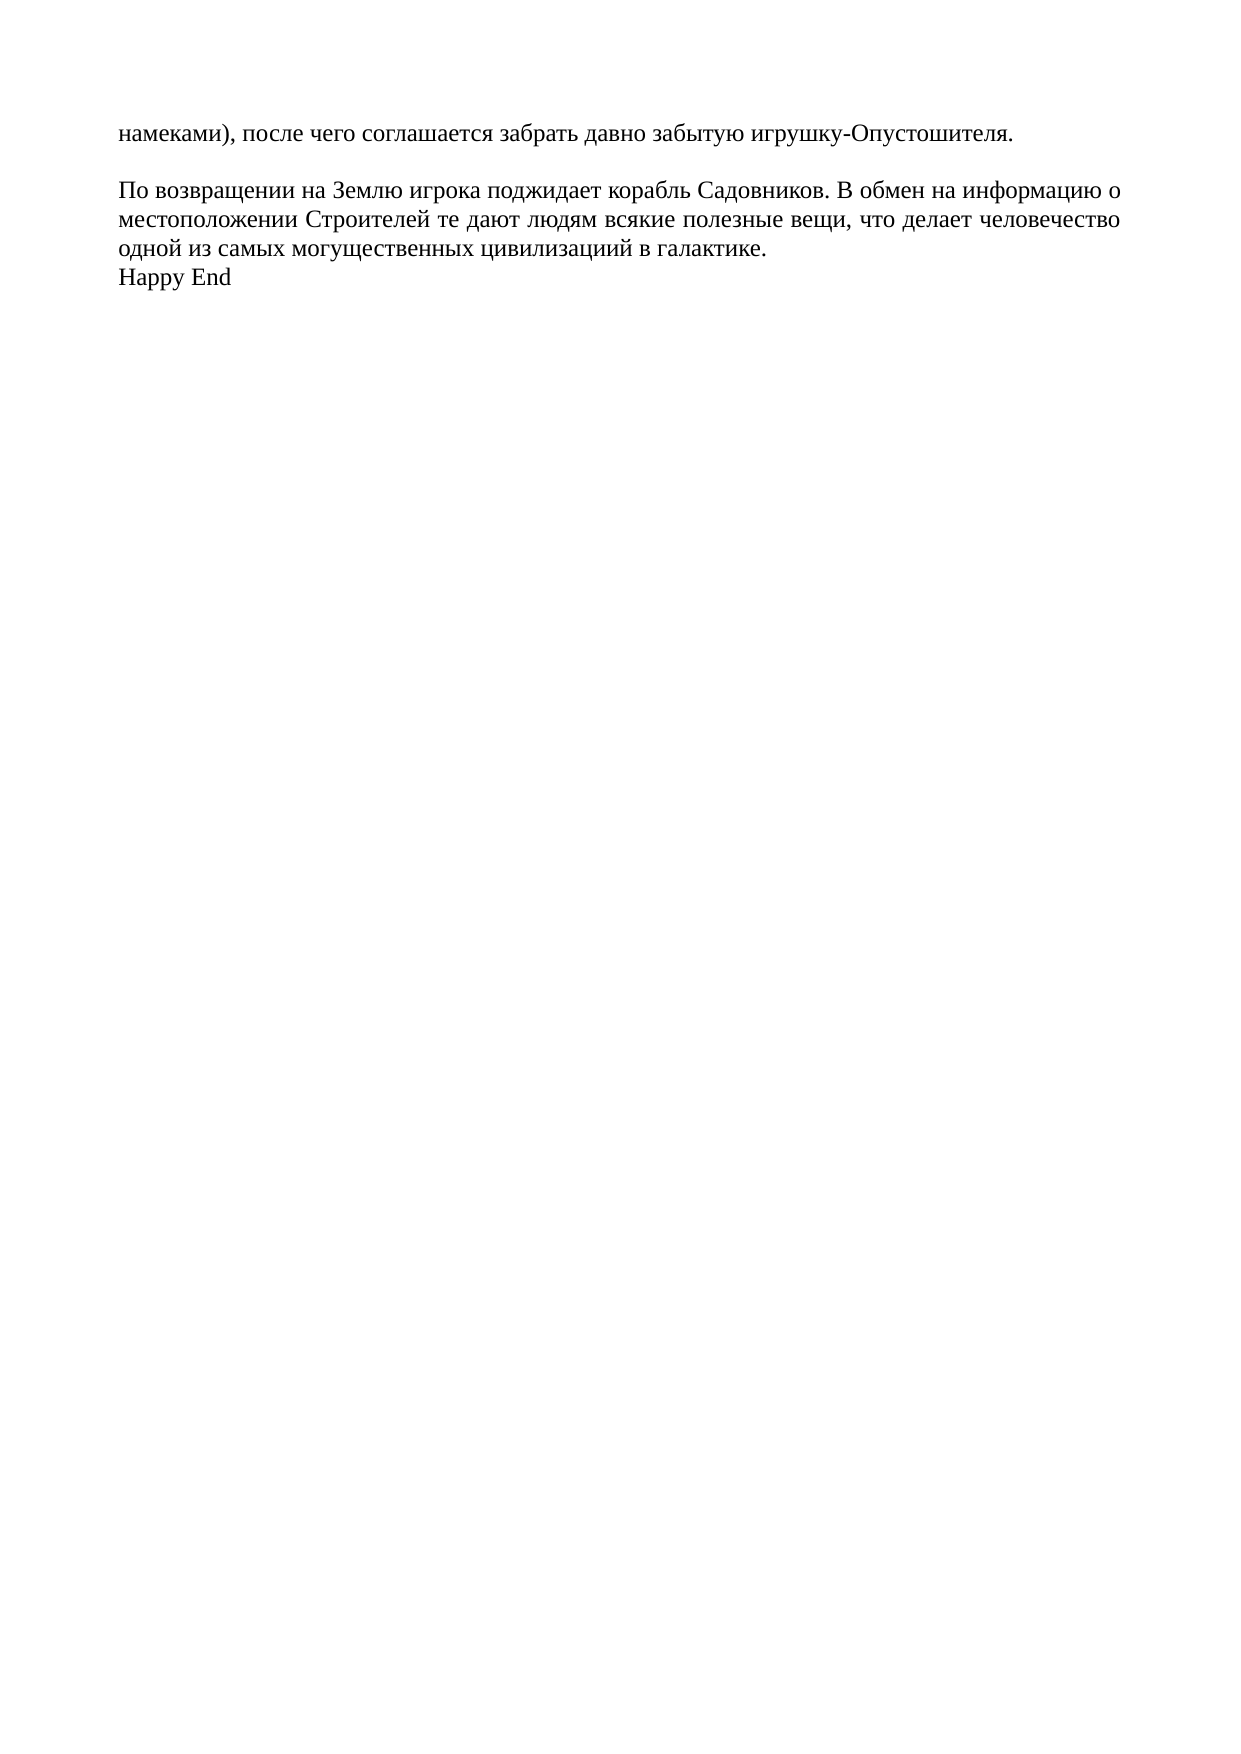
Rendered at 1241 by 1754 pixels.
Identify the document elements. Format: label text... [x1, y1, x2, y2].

text намеками), после чего соглашается забрать давно забытую игрушку-Опустошителя. [118, 118, 1122, 147]
text По возвращении на Землю игрока поджидает корабль Садовников. В обмен на информацию о местоположении Строителей те дают людям всякие полезные вещи, что делает человечество одной из самых могущественных цивилизациий в галактике. [118, 176, 1122, 262]
text Happy End [118, 262, 1122, 291]
